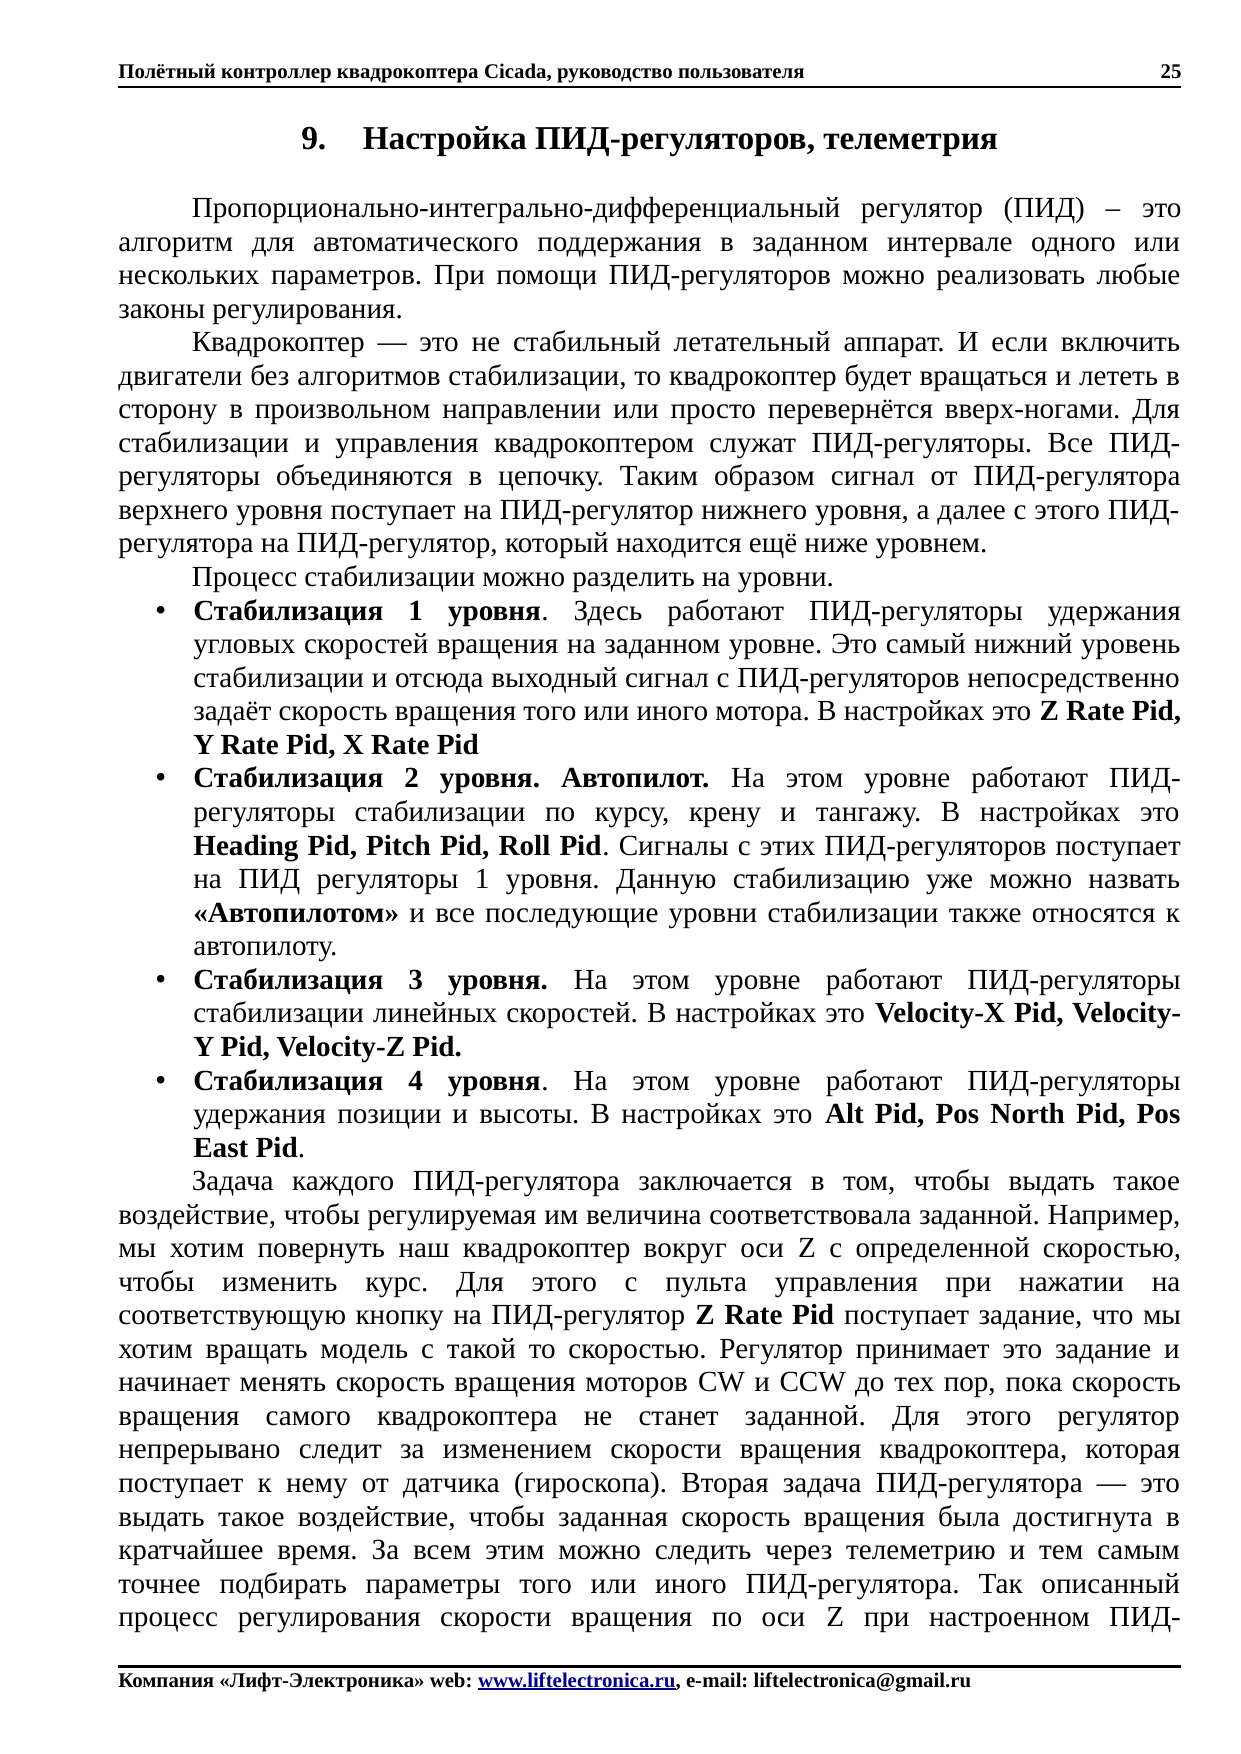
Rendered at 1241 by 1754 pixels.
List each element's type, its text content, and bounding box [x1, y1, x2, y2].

text Процесс стабилизации можно разделить на уровни. [118, 559, 1181, 593]
list Стабилизация 1 уровня. Здесь работают ПИД-регуляторы удержания угловых скоростей вращения на заданном уровне. Это самый нижний уровень стабилизации и отсюда выходный сигнал с ПИД-регуляторов непосредственно задаёт скорость вращения того или иного мотора. В настройках это Z Rate Pid, Y Rate Pid, X Rate Pid [156, 593, 1181, 761]
list Стабилизация 4 уровня. На этом уровне работают ПИД-регуляторы удержания позиции и высоты. В настройках это Alt Pid, Pos North Pid, Pos East Pid. [156, 1063, 1181, 1163]
text Задача каждого ПИД-регулятора заключается в том, чтобы выдать такое воздействие, чтобы регулируемая им величина соответствовала заданной. Например, мы хотим повернуть наш квадрокоптер вокруг оси Z с определенной скоростью, чтобы изменить курс. Для этого с пульта управления при нажатии на соответствующую кнопку на ПИД-регулятор Z Rate Pid поступает задание, что мы хотим вращать модель с такой то скоростью. Регулятор принимает это задание и начинает менять скорость вращения моторов CW и CCW до тех пор, пока скорость вращения самого квадрокоптера не станет заданной. Для этого регулятор непрерывано следит за изменением скорости вращения квадрокоптера, которая поступает к нему от датчика (гироскопа). Вторая задача ПИД-регулятора — это выдать такое воздействие, чтобы заданная скорость вращения была достигнута в кратчайшее время. За всем этим можно следить через телеметрию и тем самым точнее подбирать параметры того или иного ПИД-регулятора. Так описанный процесс регулирования скорости вращения по оси Z при настроенном ПИД- [118, 1163, 1181, 1633]
subtitle Настройка ПИД-регуляторов, телеметрия [118, 118, 1181, 157]
list Стабилизация 2 уровня. Автопилот. На этом уровне работают ПИД-регуляторы стабилизации по курсу, крену и тангажу. В настройках это Heading Pid, Pitch Pid, Roll Pid. Сигналы с этих ПИД-регуляторов поступает на ПИД регуляторы 1 уровня. Данную стабилизацию уже можно назвать «Автопилотом» и все последующие уровни стабилизации также относятся к автопилоту. [156, 761, 1181, 962]
text Пропорционально-интегрально-дифференциальный регулятор (ПИД) – это алгоритм для автоматического поддержания в заданном интервале одного или нескольких параметров. При помощи ПИД-регуляторов можно реализовать любые законы регулирования. [118, 190, 1181, 324]
text Квадрокоптер — это не стабильный летательный аппарат. И если включить двигатели без алгоритмов стабилизации, то квадрокоптер будет вращаться и лететь в сторону в произвольном направлении или просто перевернётся вверх-ногами. Для стабилизации и управления квадрокоптером служат ПИД-регуляторы. Все ПИД-регуляторы объединяются в цепочку. Таким образом сигнал от ПИД-регулятора верхнего уровня поступает на ПИД-регулятор нижнего уровня, а далее с этого ПИД-регулятора на ПИД-регулятор, который находится ещё ниже уровнем. [118, 324, 1181, 559]
list Стабилизация 3 уровня. На этом уровне работают ПИД-регуляторы стабилизации линейных скоростей. В настройках это Velocity-X Pid, Velocity-Y Pid, Velocity-Z Pid. [156, 962, 1181, 1063]
